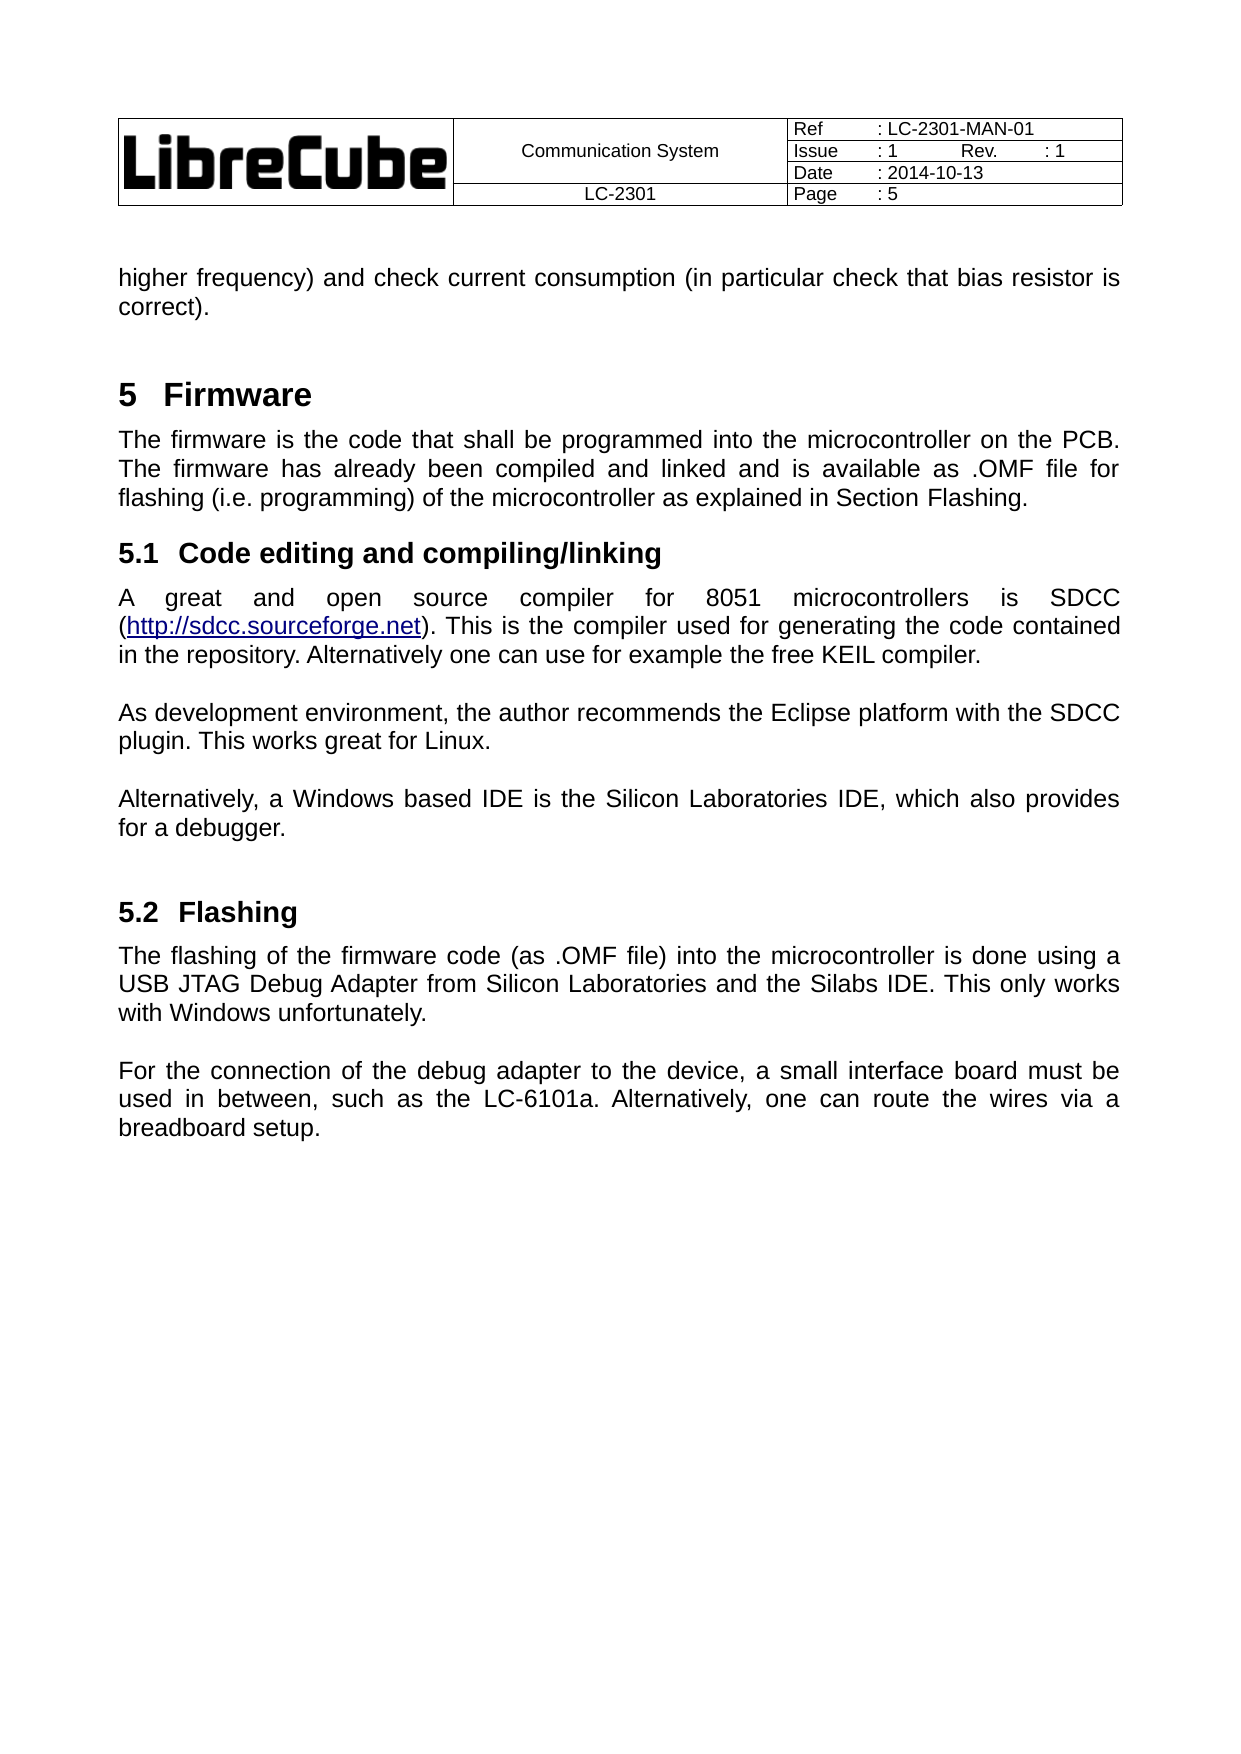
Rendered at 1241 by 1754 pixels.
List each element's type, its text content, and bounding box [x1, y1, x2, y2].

subtitle Flashing [118, 895, 1122, 928]
text The firmware is the code that shall be programmed into the microcontroller on the PCB. The firmware has already been compiled and linked and is available as .OMF file for flashing (i.e. programming) of the microcontroller as explained in Section Flashing. [118, 426, 1122, 512]
text For the connection of the debug adapter to the device, a small interface board must be used in between, such as the LC-6101a. Alternatively, one can route the wires via a breadboard setup. [118, 1056, 1122, 1142]
text Alternatively, a Windows based IDE is the Silicon Laboratories IDE, which also provides for a debugger. [118, 784, 1122, 841]
subtitle Code editing and compiling/linking [118, 537, 1122, 570]
subtitle Firmware [118, 374, 1122, 413]
picture [124, 134, 447, 189]
text higher frequency) and check current consumption (in particular check that bias resistor is correct). [118, 263, 1122, 321]
text As development environment, the author recommends the Eclipse platform with the SDCC plugin. This works great for Linux. [118, 697, 1122, 755]
text The flashing of the firmware code (as .OMF file) into the microcontroller is done using a USB JTAG Debug Adapter from Silicon Laboratories and the Silabs IDE. This only works with Windows unfortunately. [118, 941, 1122, 1027]
text A great and open source compiler for 8051 microcontrollers is SDCC (http://sdcc.sourceforge.net). This is the compiler used for generating the code contained in the repository. Alternatively one can use for example the free KEIL compiler. [118, 582, 1122, 669]
